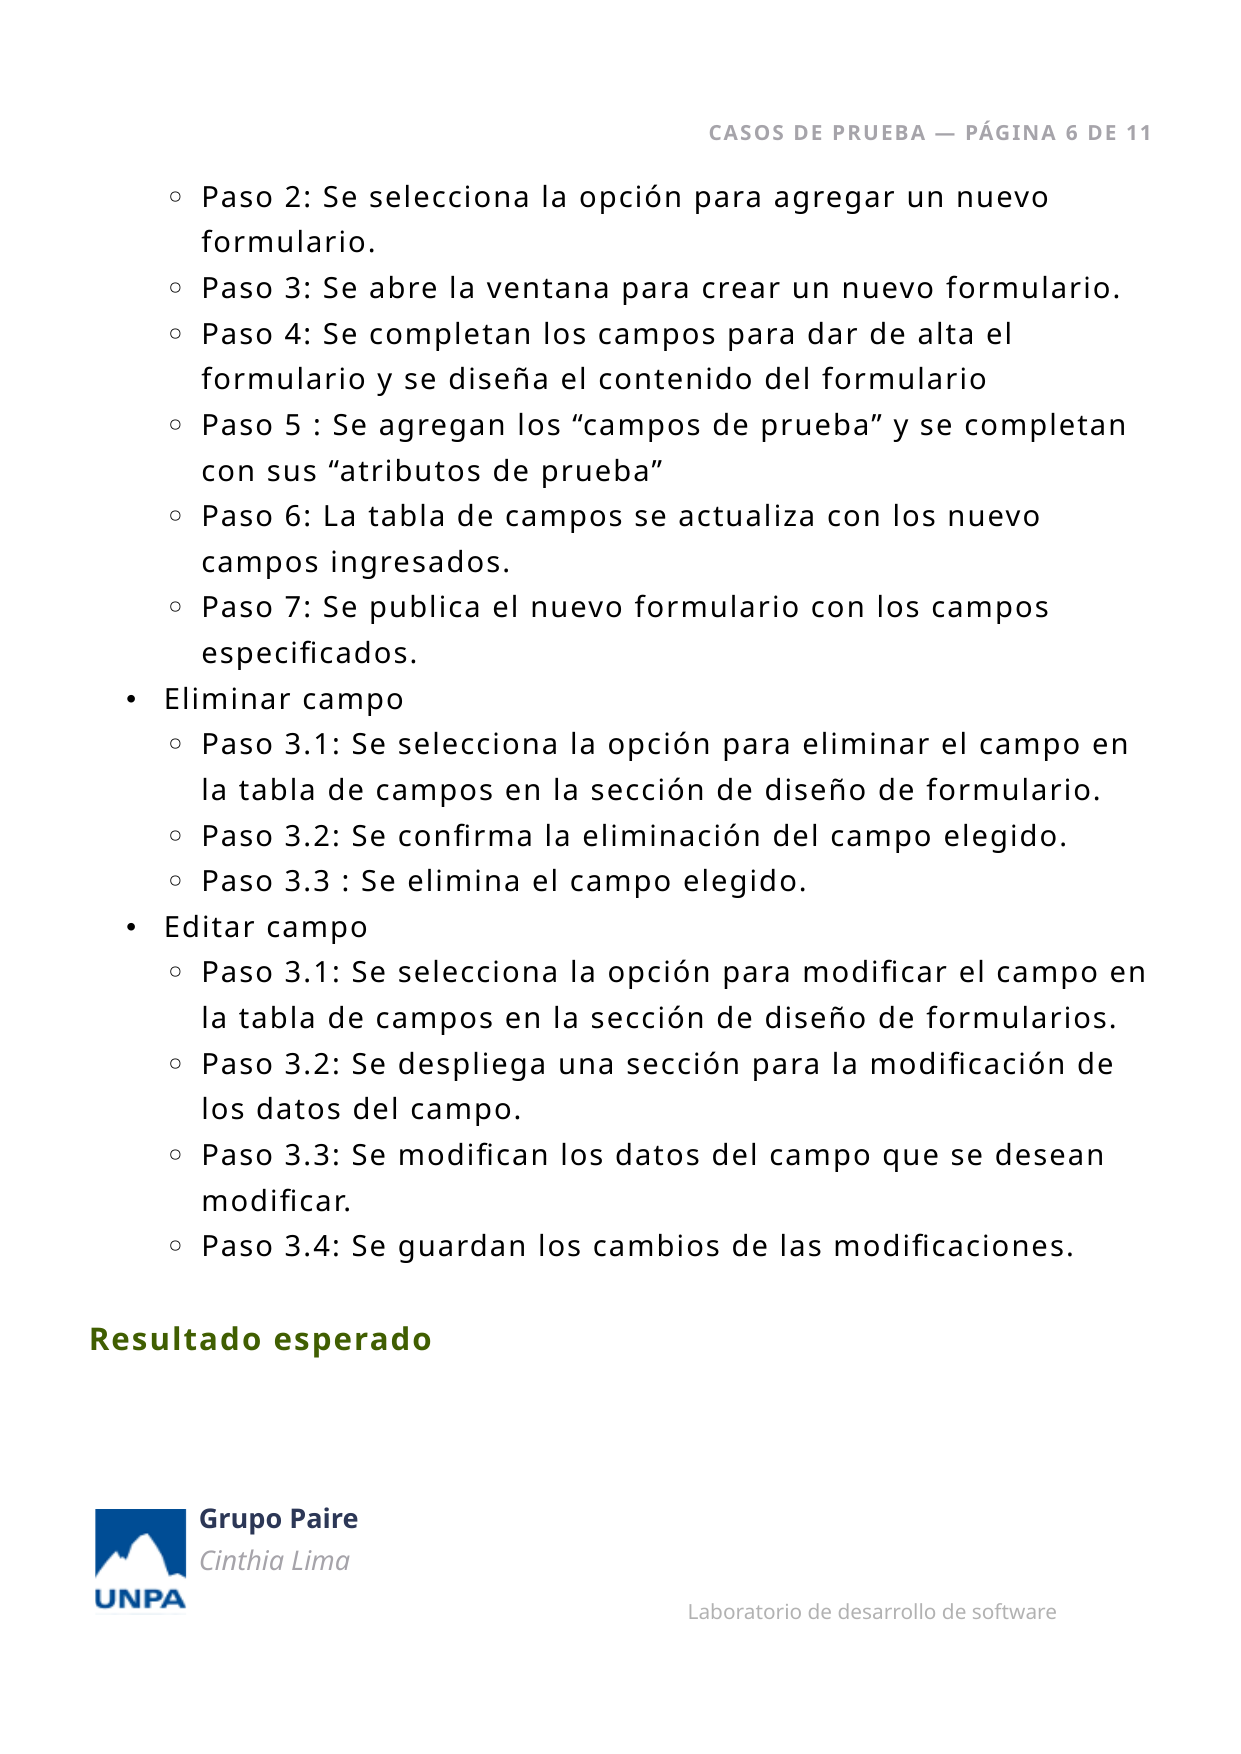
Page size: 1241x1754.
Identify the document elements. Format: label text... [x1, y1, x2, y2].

list Paso 2: Se selecciona la opción para agregar un nuevo formulario. [163, 176, 1152, 261]
list Paso 3.3 : Se elimina el campo elegido. [163, 860, 1152, 900]
list Paso 6: La tabla de campos se actualiza con los nuevo campos ingresados. [163, 495, 1152, 581]
list Paso 3.1: Se selecciona la opción para eliminar el campo en la tabla de campos en la sección de diseño de formulario. [163, 723, 1152, 809]
list Paso 3.2: Se despliega una sección para la modificación de los datos del campo. [163, 1043, 1152, 1128]
list Paso 3.1: Se selecciona la opción para modificar el campo en la tabla de campos en la sección de diseño de formularios. [163, 952, 1152, 1037]
list Paso 5 : Se agregan los “campos de prueba” y se completan con sus “atributos de prueba” [163, 404, 1152, 489]
list Paso 3.2: Se confirma la eliminación del campo elegido. [163, 815, 1152, 854]
list Editar campo [126, 906, 1152, 946]
list Paso 3: Se abre la ventana para crear un nuevo formulario. [163, 267, 1152, 307]
picture [95, 1509, 187, 1615]
list Paso 3.3: Se modifican los datos del campo que se desean modificar. [163, 1134, 1152, 1219]
list Eliminar campo [126, 678, 1152, 718]
text Resultado esperado [88, 1317, 1152, 1359]
list Paso 4: Se completan los campos para dar de alta el formulario y se diseña el contenido del formulario [163, 313, 1152, 398]
list Paso 7: Se publica el nuevo formulario con los campos especificados. [163, 587, 1152, 672]
list Paso 3.4: Se guardan los cambios de las modificaciones. [163, 1225, 1152, 1265]
